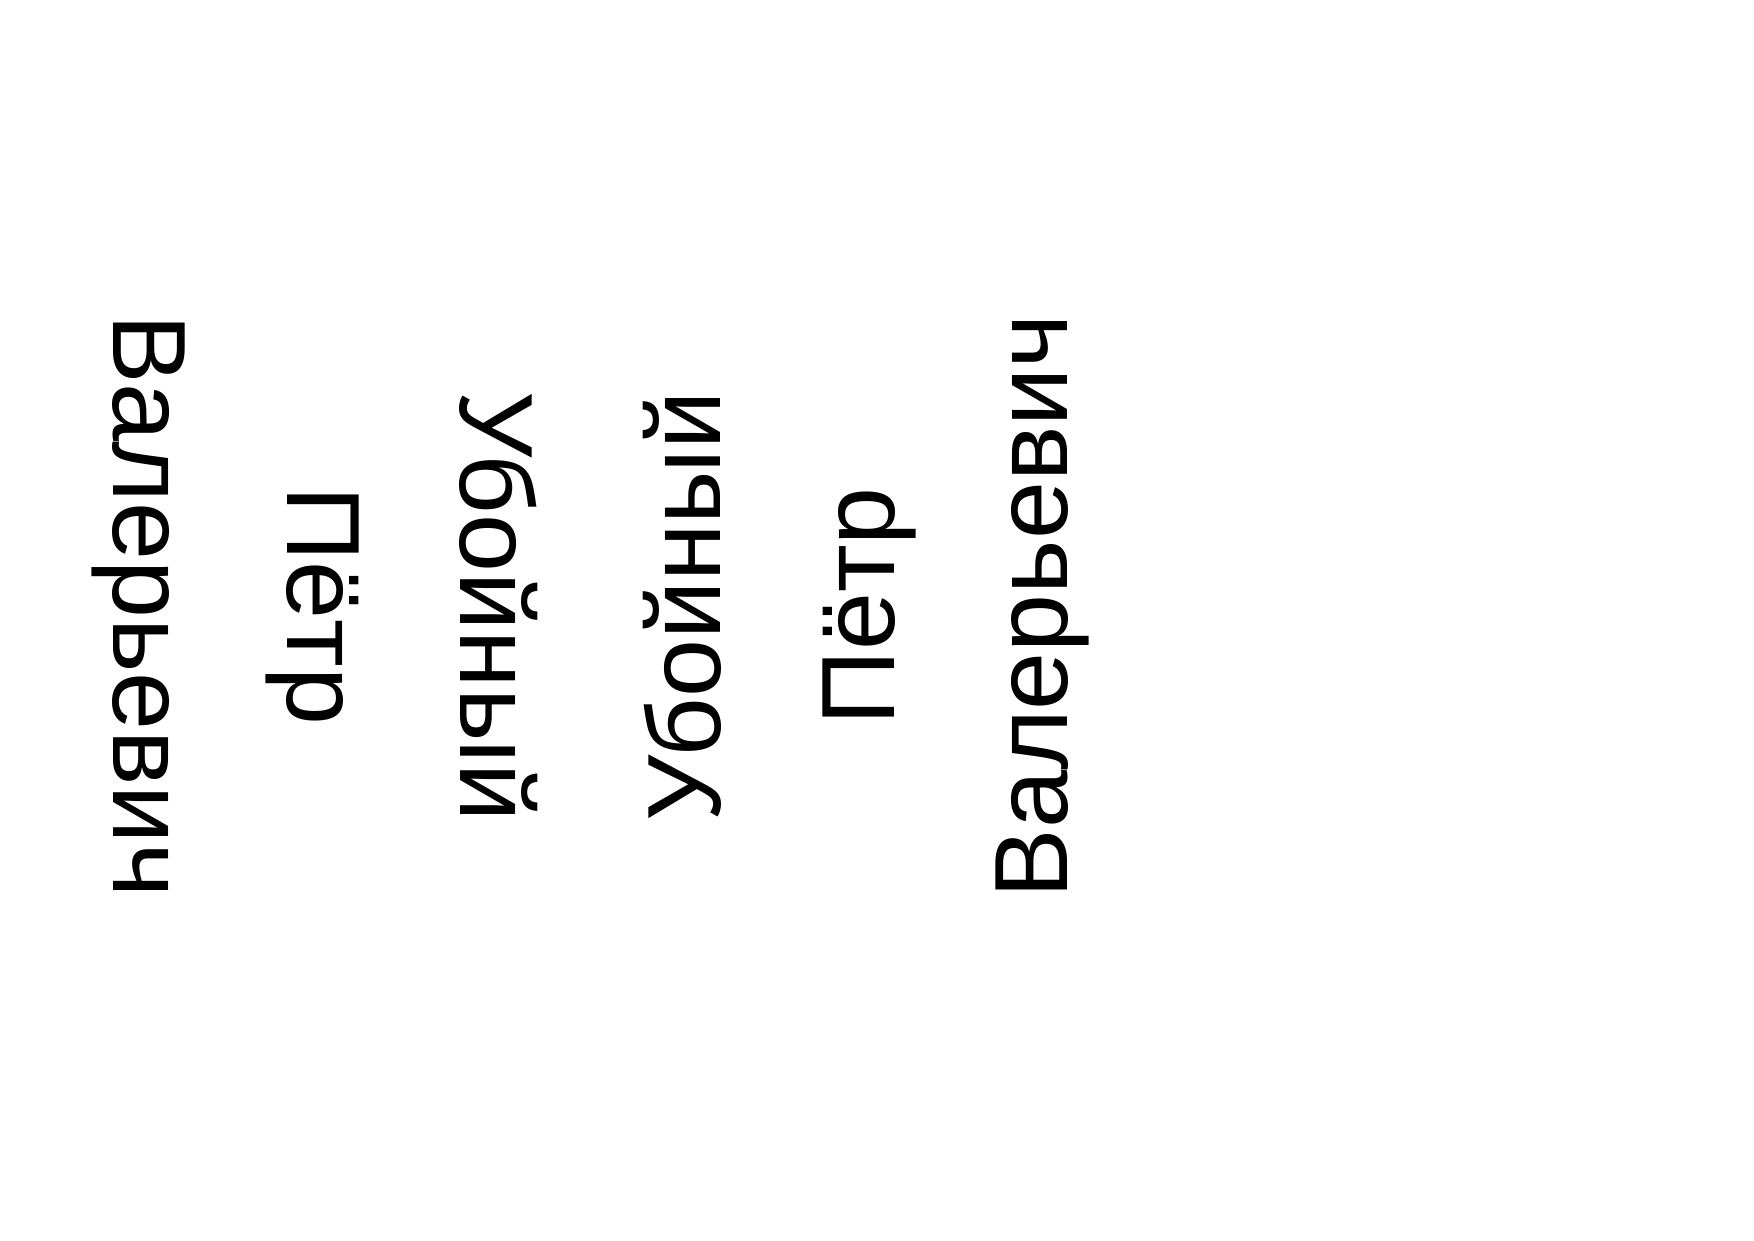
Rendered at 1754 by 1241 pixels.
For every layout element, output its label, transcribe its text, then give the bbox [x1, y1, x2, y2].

table_header Валерьевич [943, 102, 1116, 1111]
table_header Убойный [411, 821, 585, 1113]
table_header Убойный [596, 102, 769, 1111]
table_header [59, 59, 590, 1179]
table_header Пётр [770, 102, 943, 1111]
table_header Пётр [238, 99, 411, 487]
table_header Пётр [238, 725, 411, 1113]
table_header [590, 59, 1122, 1179]
table_header [1653, 59, 1695, 1179]
table_header [1122, 59, 1653, 1179]
table_header Убойный [411, 99, 585, 391]
table_header Валерьевич [65, 898, 238, 1113]
table_header Валерьевич [65, 99, 238, 314]
